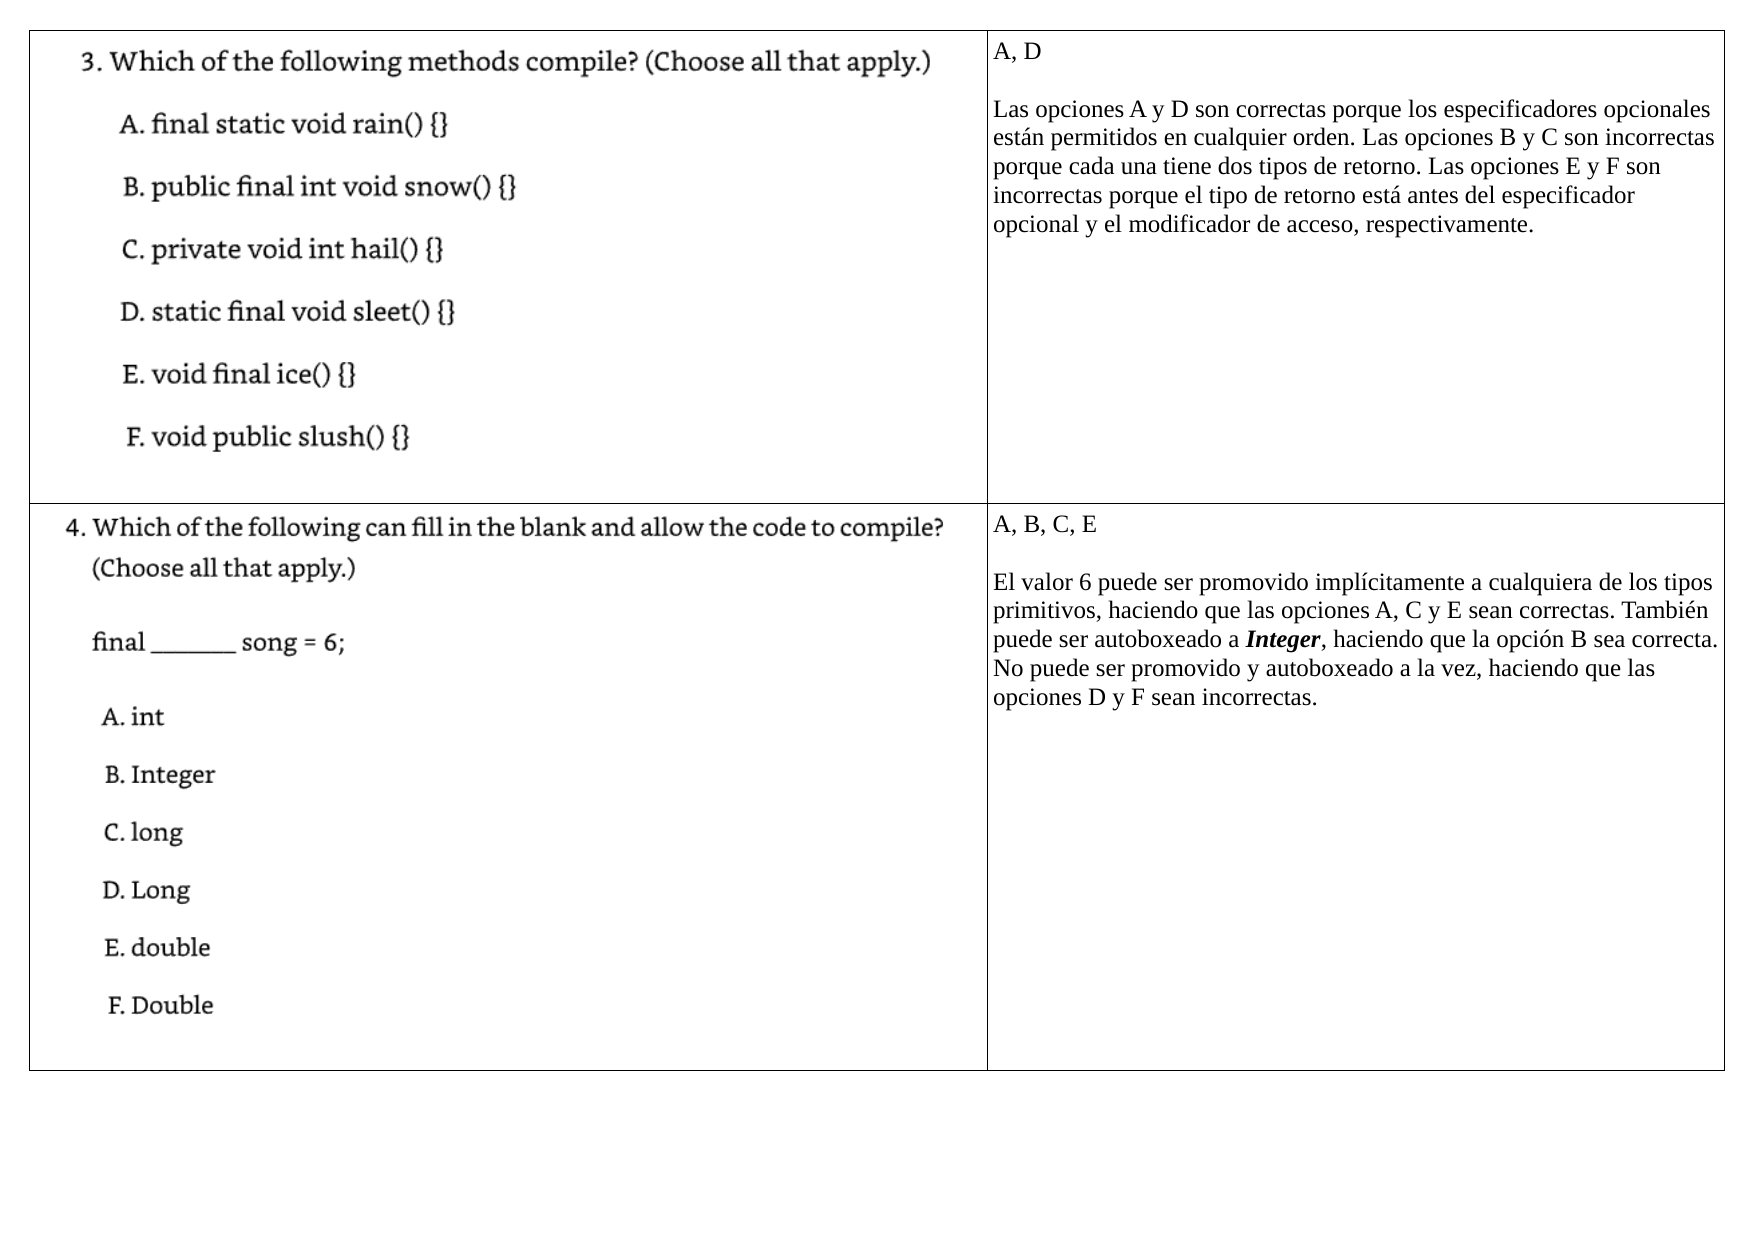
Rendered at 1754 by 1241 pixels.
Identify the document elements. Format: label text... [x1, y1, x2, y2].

picture [53, 509, 964, 1036]
table_cell [30, 31, 987, 502]
picture [67, 36, 950, 468]
table_cell [30, 504, 987, 1070]
table_cell A, D Las opciones A y D son correctas porque los especificadores opcionales están permitidos en cualquier orden. Las opciones B y C son incorrectas porque cada una tiene dos tipos de retorno. Las opciones E y F son incorrectas porque el tipo de retorno está antes del especificador opcional y el modificador de acceso, respectivamente. [988, 31, 1724, 502]
table_cell A, B, C, E El valor 6 puede ser promovido implícitamente a cualquiera de los tipos primitivos, haciendo que las opciones A, C y E sean correctas. También puede ser autoboxeado a Integer, haciendo que la opción B sea correcta. No puede ser promovido y autoboxeado a la vez, haciendo que las opciones D y F sean incorrectas. [988, 504, 1724, 1070]
